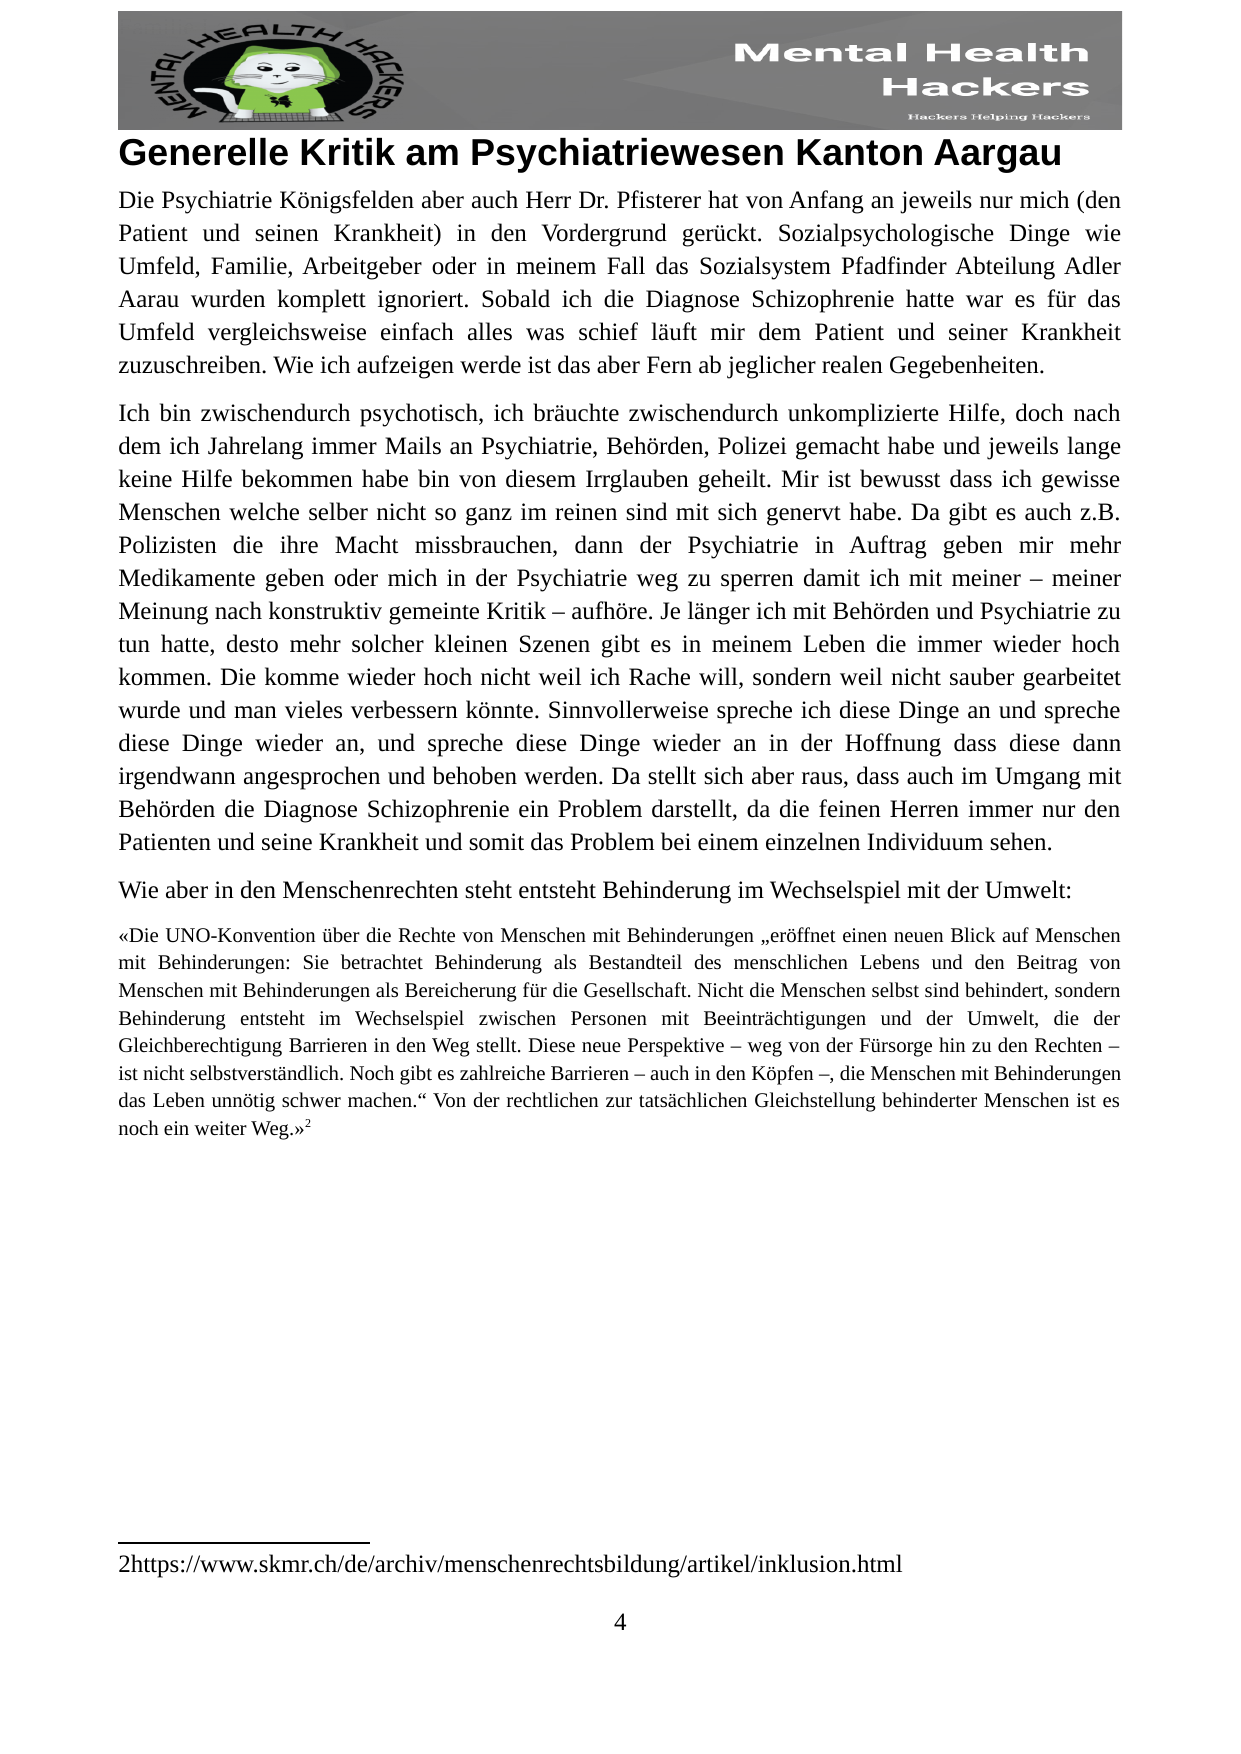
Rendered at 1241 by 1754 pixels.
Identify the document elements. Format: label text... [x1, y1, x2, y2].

text Die Psychiatrie Königsfelden aber auch Herr Dr. Pfisterer hat von Anfang an jeweils nur mich (den Patient und seinen Krankheit) in den Vordergrund gerückt. Sozialpsychologische Dinge wie Umfeld, Familie, Arbeitgeber oder in meinem Fall das Sozialsystem Pfadfinder Abteilung Adler Aarau wurden komplett ignoriert. Sobald ich die Diagnose Schizophrenie hatte war es für das Umfeld vergleichsweise einfach alles was schief läuft mir dem Patient und seiner Krankheit zuzuschreiben. Wie ich aufzeigen werde ist das aber Fern ab jeglicher realen Gegebenheiten. [118, 185, 1122, 379]
text Wie aber in den Menschenrechten steht entsteht Behinderung im Wechselspiel mit der Umwelt: [118, 875, 1122, 904]
text «Die UNO-Konvention über die Rechte von Menschen mit Behinderungen „eröffnet einen neuen Blick auf Menschen mit Behinderungen: Sie betrachtet Behinderung als Bestandteil des menschlichen Lebens und den Beitrag von Menschen mit Behinderungen als Bereicherung für die Gesellschaft. Nicht die Menschen selbst sind behindert, sondern Behinderung entsteht im Wechselspiel zwischen Personen mit Beeinträchtigungen und der Umwelt, die der Gleichberechtigung Barrieren in den Weg stellt. Diese neue Perspektive – weg von der Fürsorge hin zu den Rechten – ist nicht selbstverständlich. Noch gibt es zahlreiche Barrieren – auch in den Köpfen –, die Menschen mit Behinderungen das Leben unnötig schwer machen.“ Von der rechtlichen zur tatsächlichen Gleichstellung behinderter Menschen ist es noch ein weiter Weg.» [118, 923, 1122, 1140]
subtitle Generelle Kritik am Psychiatriewesen Kanton Aargau [118, 130, 1122, 173]
picture [118, 11, 1123, 130]
text https://www.skmr.ch/de/archiv/menschenrechtsbildung/artikel/inklusion.html [118, 1549, 1122, 1578]
text Ich bin zwischendurch psychotisch, ich bräuchte zwischendurch unkomplizierte Hilfe, doch nach dem ich Jahrelang immer Mails an Psychiatrie, Behörden, Polizei gemacht habe und jeweils lange keine Hilfe bekommen habe bin von diesem Irrglauben geheilt. Mir ist bewusst dass ich gewisse Menschen welche selber nicht so ganz im reinen sind mit sich genervt habe. Da gibt es auch z.B. Polizisten die ihre Macht missbrauchen, dann der Psychiatrie in Auftrag geben mir mehr Medikamente geben oder mich in der Psychiatrie weg zu sperren damit ich mit meiner – meiner Meinung nach konstruktiv gemeinte Kritik – aufhöre. Je länger ich mit Behörden und Psychiatrie zu tun hatte, desto mehr solcher kleinen Szenen gibt es in meinem Leben die immer wieder hoch kommen. Die komme wieder hoch nicht weil ich Rache will, sondern weil nicht sauber gearbeitet wurde und man vieles verbessern könnte. Sinnvollerweise spreche ich diese Dinge an und spreche diese Dinge wieder an, und spreche diese Dinge wieder an in der Hoffnung dass diese dann irgendwann angesprochen und behoben werden. Da stellt sich aber raus, dass auch im Umgang mit Behörden die Diagnose Schizophrenie ein Problem darstellt, da die feinen Herren immer nur den Patienten und seine Krankheit und somit das Problem bei einem einzelnen Individuum sehen. [118, 398, 1122, 856]
